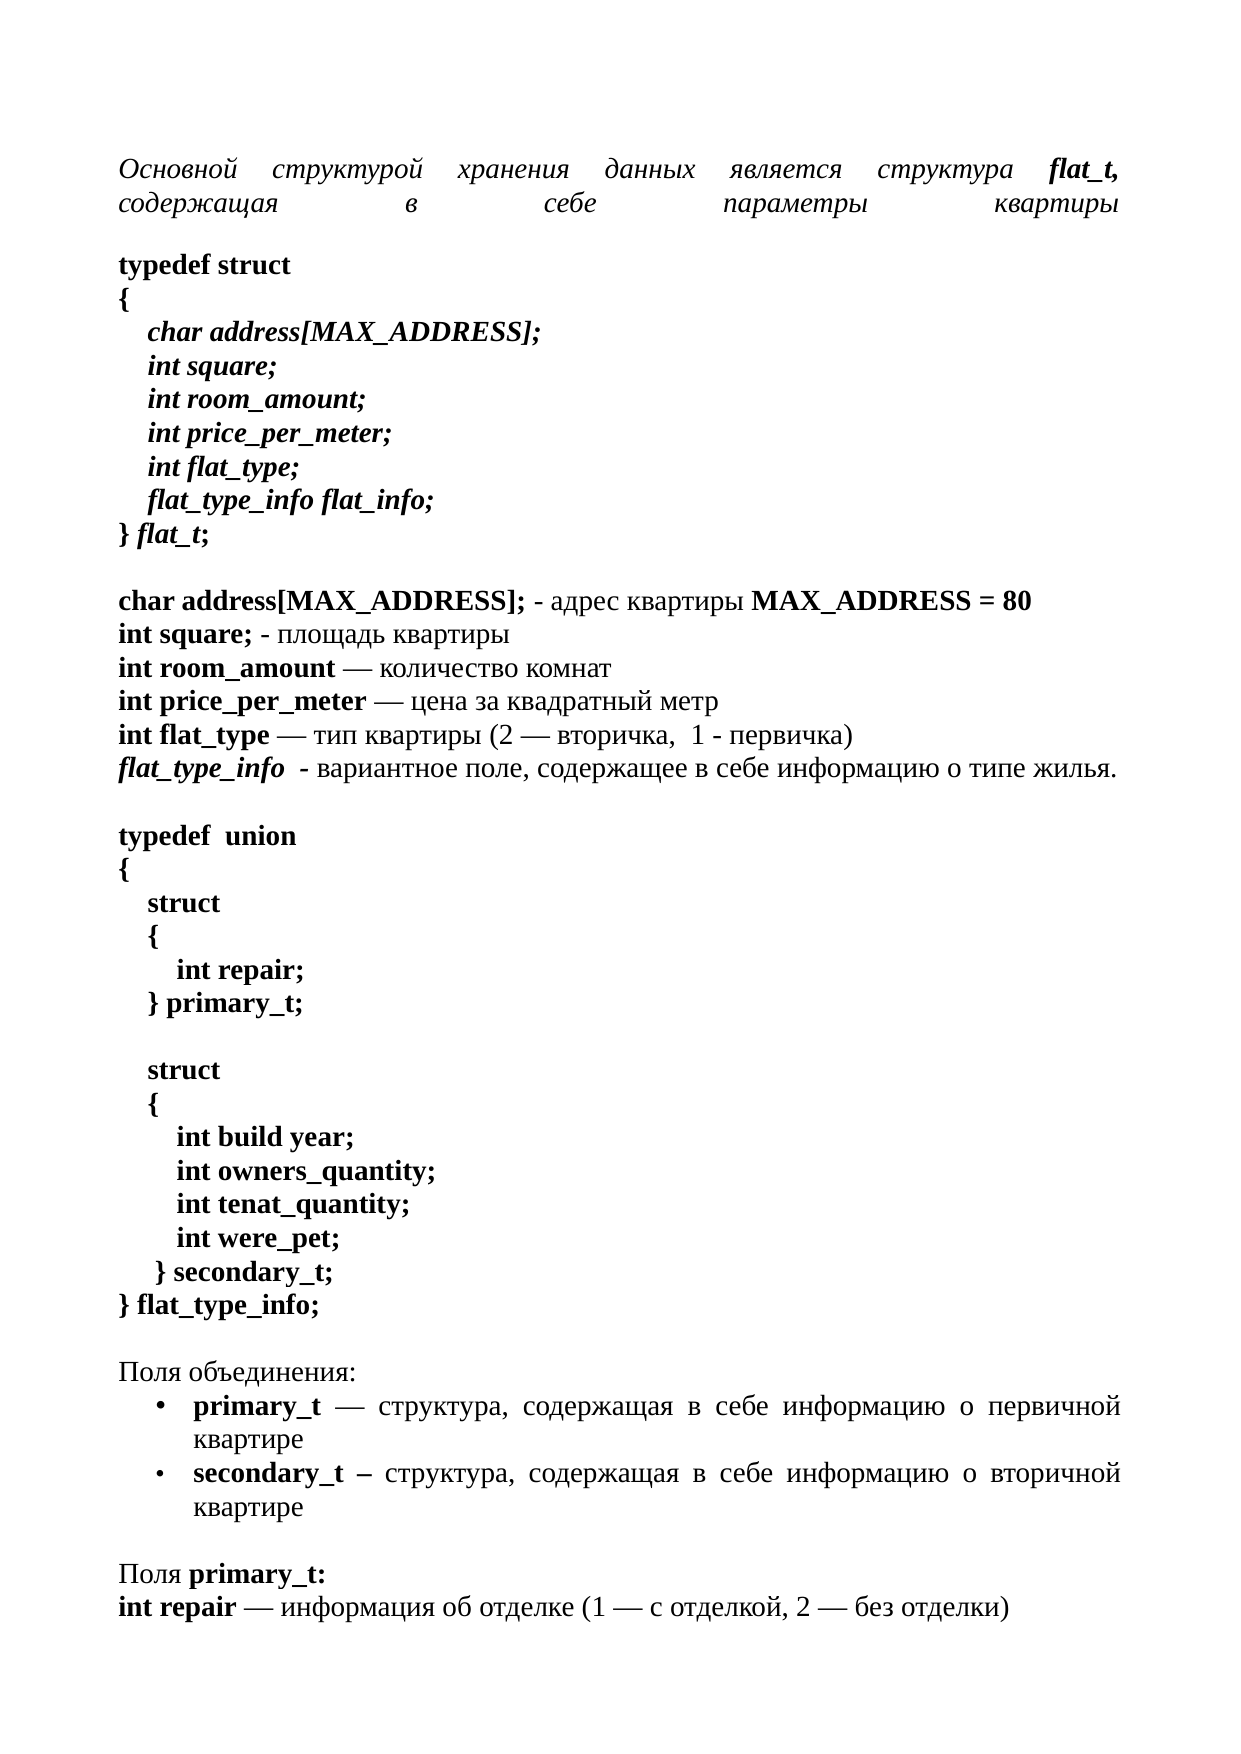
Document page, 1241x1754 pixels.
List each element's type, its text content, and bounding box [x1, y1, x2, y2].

text int build year; [118, 1119, 1122, 1153]
text int price_per_meter — цена за квадратный метр [118, 683, 1122, 717]
text int tenat_quantity; [118, 1187, 1122, 1220]
text int repair; [118, 952, 1122, 985]
text int room_amount; [118, 382, 1122, 415]
text Поля объединения: [118, 1354, 1122, 1388]
text } primary_t; [118, 985, 1122, 1019]
list secondary_t – структура, содержащая в себе информацию о вторичной квартире [156, 1455, 1122, 1522]
text Поля primary_t: [118, 1556, 1122, 1589]
text typedef union [118, 818, 1122, 851]
text int repair — информация об отделке (1 — с отделкой, 2 — без отделки) [118, 1589, 1122, 1623]
text int flat_type; [118, 449, 1122, 482]
text int square; - площадь квартиры [118, 616, 1122, 650]
text int price_per_meter; [118, 415, 1122, 449]
text Основной структурой хранения данных является структура flat_t, содержащая в себе параметры квартиры [118, 152, 1122, 247]
text { [118, 281, 1122, 314]
text char address[MAX_ADDRESS]; [118, 314, 1122, 348]
text struct [118, 1052, 1122, 1086]
text struct [118, 885, 1122, 918]
text { [118, 918, 1122, 952]
text flat_type_info flat_info; [118, 482, 1122, 516]
text typedef struct [118, 247, 1122, 281]
text flat_type_info - вариантное поле, содержащее в себе информацию о типе жилья. [118, 751, 1122, 784]
text } secondary_t; [118, 1254, 1122, 1287]
text } flat_type_info; [118, 1287, 1122, 1321]
text int flat_type — тип квартиры (2 — вторичка, 1 - первичка) [118, 717, 1122, 751]
list primary_t — структура, содержащая в себе информацию о первичной квартире [156, 1388, 1122, 1455]
text int square; [118, 348, 1122, 382]
text int owners_quantity; [118, 1153, 1122, 1187]
text { [118, 1086, 1122, 1119]
text char address[MAX_ADDRESS]; - адрес квартиры MAX_ADDRESS = 80 [118, 549, 1122, 616]
text { [118, 851, 1122, 885]
text } flat_t; [118, 516, 1122, 549]
text int were_pet; [118, 1220, 1122, 1254]
text int room_amount — количество комнат [118, 650, 1122, 683]
